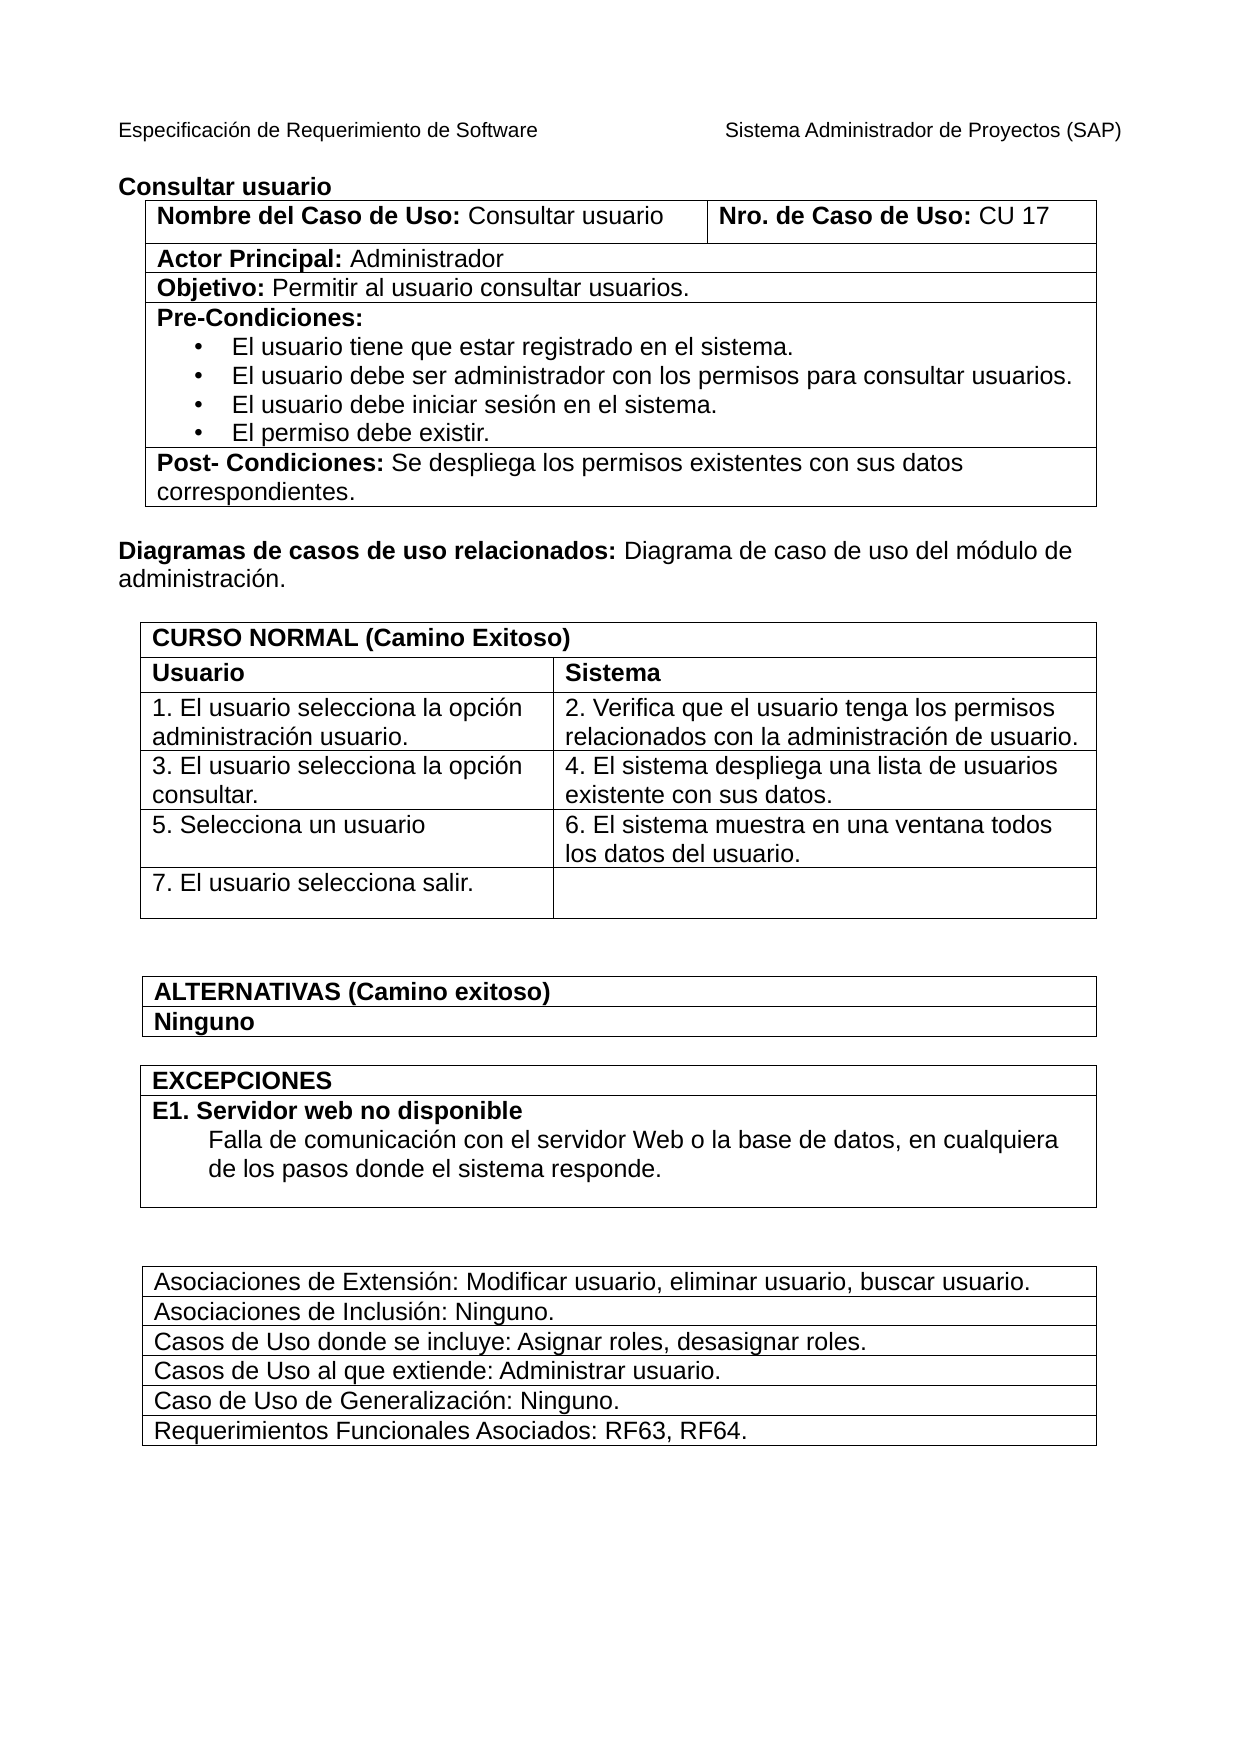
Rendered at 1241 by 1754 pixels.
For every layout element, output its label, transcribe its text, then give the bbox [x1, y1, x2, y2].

table_cell 1. El usuario selecciona la opción administración usuario. [141, 693, 553, 750]
text Consultar usuario [118, 172, 1122, 200]
table_header EXCEPCIONES [141, 1066, 1096, 1095]
table_cell 6. El sistema muestra en una ventana todos los datos del usuario. [554, 810, 1096, 867]
table_header CURSO NORMAL (Camino Exitoso) [141, 623, 1096, 657]
table_cell 5. Selecciona un usuario [141, 810, 553, 867]
table_cell [554, 868, 1096, 917]
table_header ALTERNATIVAS (Camino exitoso) [143, 977, 1096, 1006]
table_cell Objetivo: Permitir al usuario consultar usuarios. [146, 273, 1096, 302]
table_cell Ninguno [143, 1007, 1096, 1036]
table_cell Casos de Uso donde se incluye: Asignar roles, desasignar roles. [143, 1326, 1096, 1355]
table_cell Sistema [554, 658, 1096, 692]
table_cell Post- Condiciones: Se despliega los permisos existentes con sus datos correspondientes. [146, 448, 1096, 506]
table_cell 2. Verifica que el usuario tenga los permisos relacionados con la administración de usuario. [554, 693, 1096, 750]
table_cell Asociaciones de Inclusión: Ninguno. [143, 1297, 1096, 1325]
table_cell Caso de Uso de Generalización: Ninguno. [143, 1386, 1096, 1415]
table_cell Actor Principal: Administrador [146, 244, 1096, 272]
table_cell 4. El sistema despliega una lista de usuarios existente con sus datos. [554, 751, 1096, 809]
table_header Asociaciones de Extensión: Modificar usuario, eliminar usuario, buscar usuario. [143, 1267, 1096, 1296]
table_cell Pre-Condiciones: El usuario tiene que estar registrado en el sistema. El usuario debe ser administrador con los permisos para consultar usuarios. El usuario debe iniciar sesión en el sistema. El permiso debe existir. [146, 303, 1096, 447]
table_header Nro. de Caso de Uso: CU 17 [708, 201, 1096, 242]
text Diagramas de casos de uso relacionados: Diagrama de caso de uso del módulo de administración. [118, 536, 1122, 593]
table_cell 7. El usuario selecciona salir. [141, 868, 553, 917]
table_cell Usuario [141, 658, 553, 692]
table_cell Casos de Uso al que extiende: Administrar usuario. [143, 1356, 1096, 1385]
table_header Nombre del Caso de Uso: Consultar usuario [146, 201, 707, 242]
table_cell 3. El usuario selecciona la opción consultar. [141, 751, 553, 809]
table_cell E1. Servidor web no disponible Falla de comunicación con el servidor Web o la base de datos, en cualquiera de los pasos donde el sistema responde. [141, 1096, 1096, 1207]
table_cell Requerimientos Funcionales Asociados: RF63, RF64. [143, 1416, 1096, 1444]
